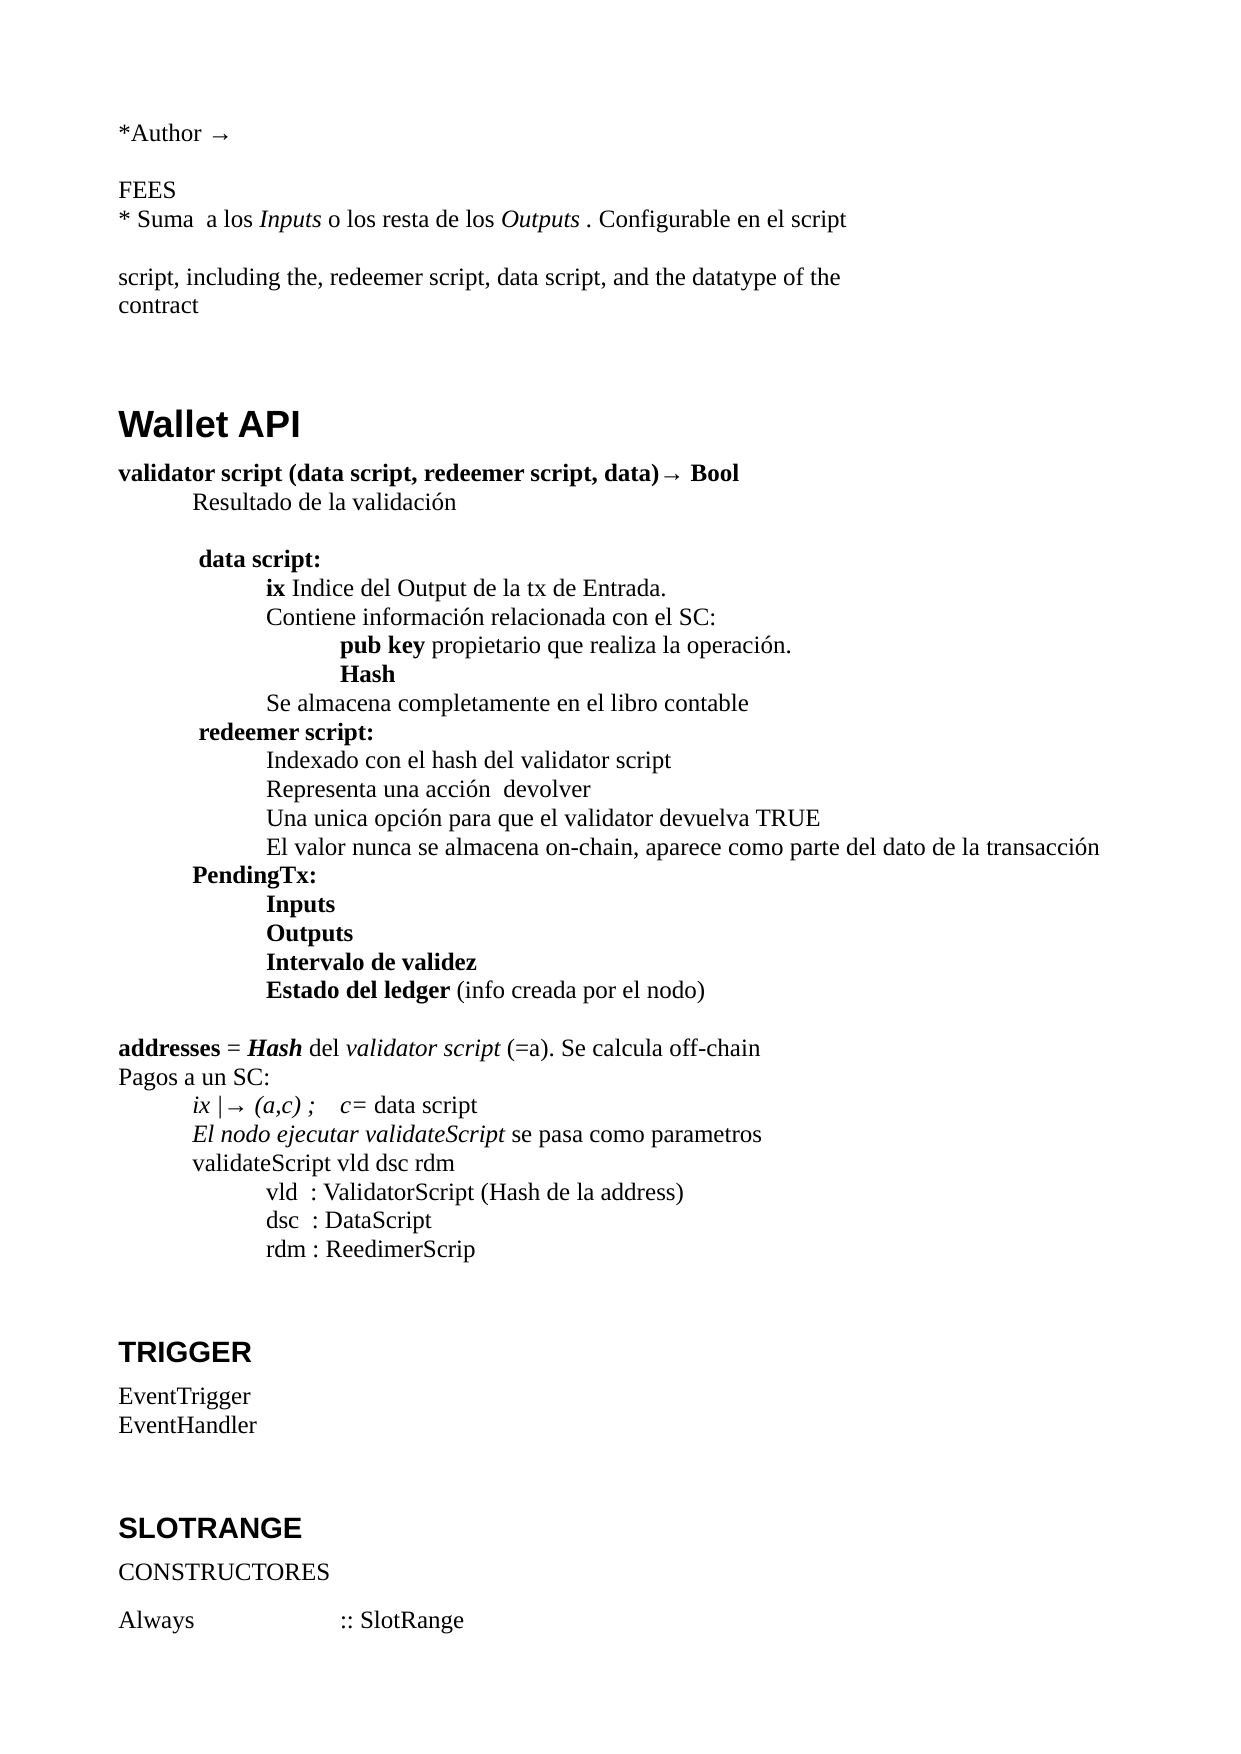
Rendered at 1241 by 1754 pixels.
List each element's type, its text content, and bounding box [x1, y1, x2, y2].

text Contiene información relacionada con el SC: [118, 602, 1122, 631]
subtitle SLOTRANGE [118, 1511, 1122, 1545]
text Estado del ledger (info creada por el nodo) [118, 976, 1122, 1004]
text Always :: SlotRange [118, 1605, 1122, 1633]
text Indexado con el hash del validator script [118, 746, 1122, 774]
text script, including the, redeemer script, data script, and the datatype of the [118, 262, 1122, 291]
text validateScript vld dsc rdm [118, 1148, 1122, 1177]
subtitle TRIGGER [118, 1335, 1122, 1369]
text addresses = Hash del validator script (=a). Se calcula off-chain [118, 1033, 1122, 1062]
text Una unica opción para que el validator devuelva TRUE [118, 803, 1122, 832]
text EventTrigger [118, 1381, 1122, 1410]
text dsc : DataScript [118, 1206, 1122, 1234]
text ix |→ (a,c) ; c= data script [118, 1091, 1122, 1119]
text EventHandler [118, 1410, 1122, 1439]
text vld : ValidatorScript (Hash de la address) [118, 1177, 1122, 1206]
text Pagos a un SC: [118, 1062, 1122, 1091]
text El nodo ejecutar validateScript se pasa como parametros [118, 1119, 1122, 1148]
text rdm : ReedimerScrip [118, 1234, 1122, 1263]
text validator script (data script, redeemer script, data)→ Bool [118, 458, 1122, 487]
text El valor nunca se almacena on-chain, aparece como parte del dato de la transacción [118, 832, 1122, 861]
text contract [118, 291, 1122, 319]
text CONSTRUCTORES [118, 1557, 1122, 1586]
text pub key propietario que realiza la operación. [118, 631, 1122, 659]
text data script: [118, 544, 1122, 573]
text Hash [118, 659, 1122, 688]
text ix Indice del Output de la tx de Entrada. [118, 573, 1122, 602]
text redeemer script: [118, 717, 1122, 746]
text Resultado de la validación [118, 487, 1122, 516]
text Outputs [118, 918, 1122, 947]
text *Author → [118, 118, 1122, 147]
text Representa una acción devolver [118, 774, 1122, 803]
text PendingTx: [118, 861, 1122, 889]
text * Suma a los Inputs o los resta de los Outputs . Configurable en el script [118, 204, 1122, 233]
text Inputs [118, 889, 1122, 918]
text Se almacena completamente en el libro contable [118, 688, 1122, 717]
text Intervalo de validez [118, 947, 1122, 976]
text FEES [118, 176, 1122, 204]
subtitle Wallet API [118, 402, 1122, 446]
